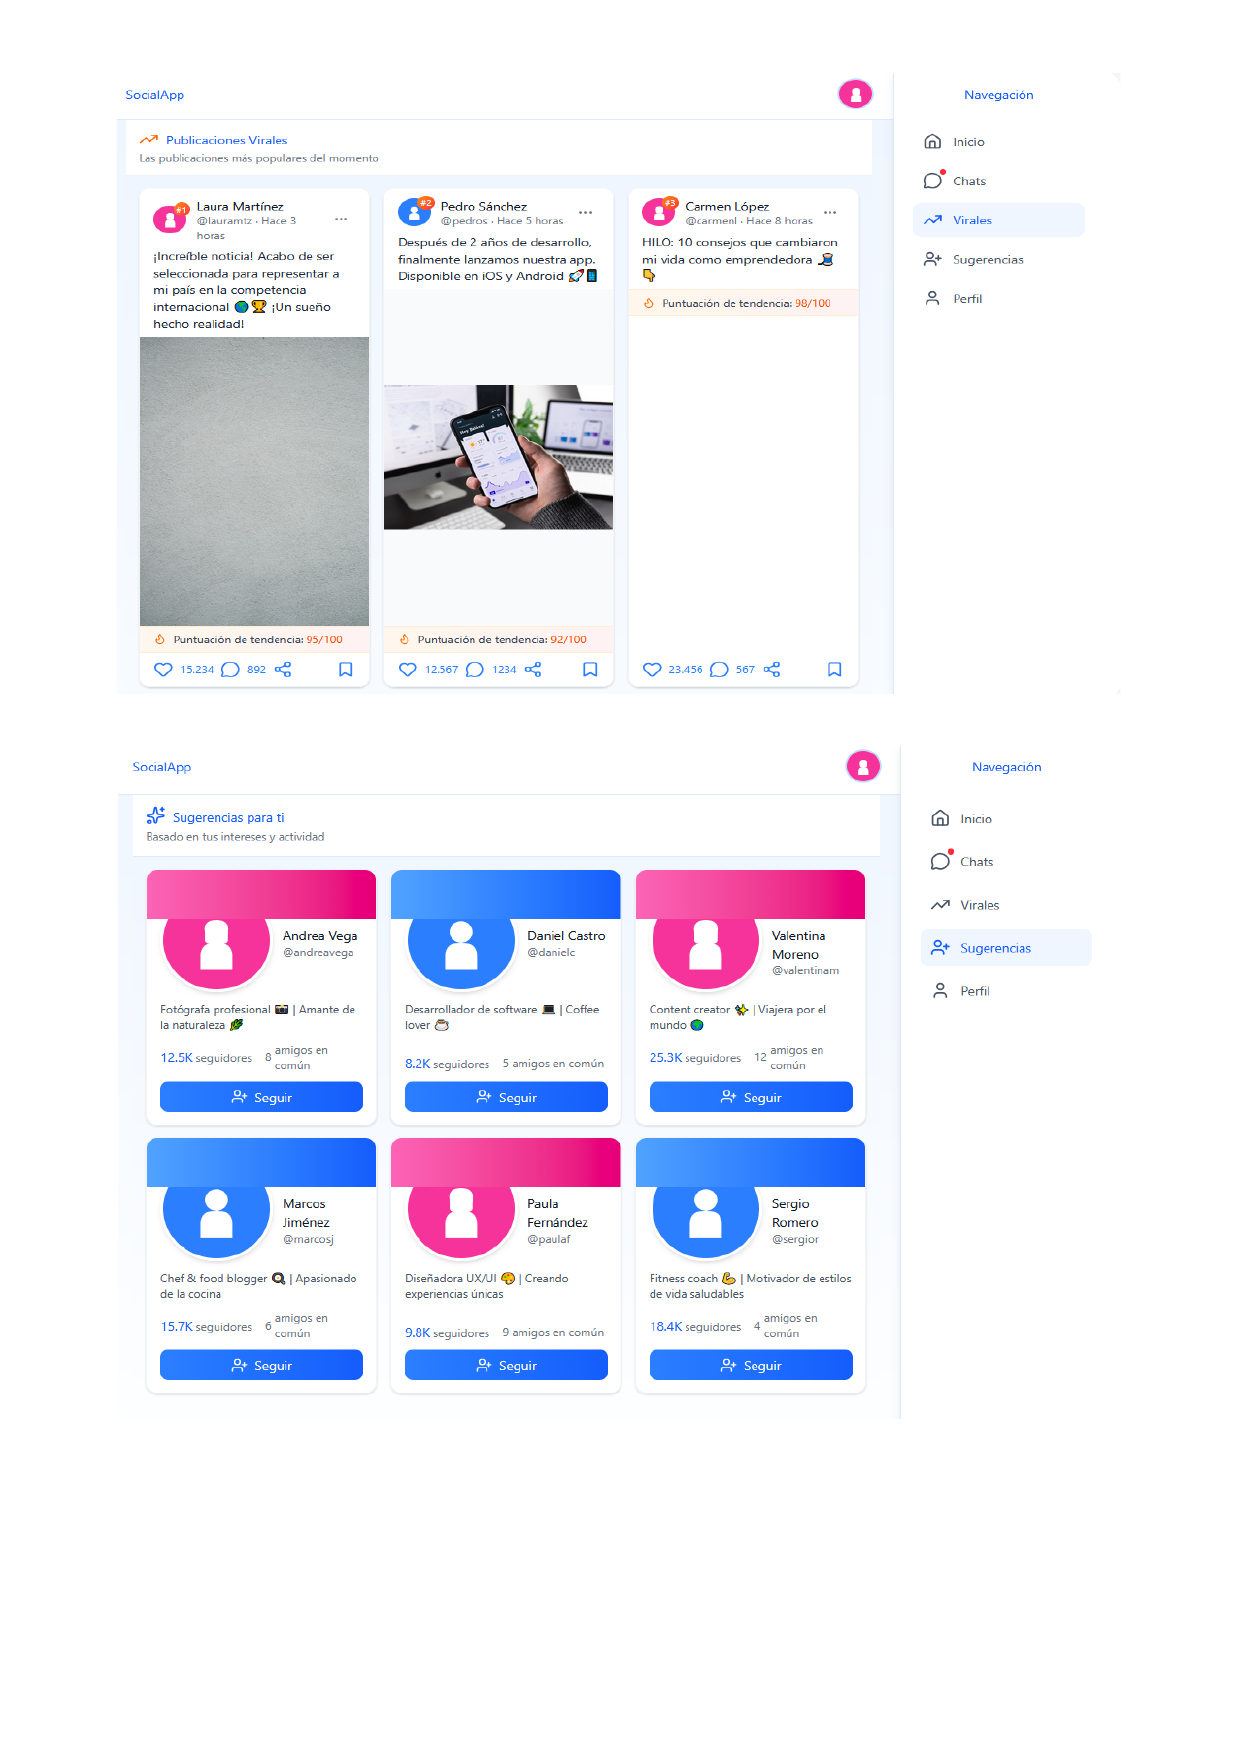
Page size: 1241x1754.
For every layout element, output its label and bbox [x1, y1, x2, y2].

picture [116, 73, 1121, 694]
picture [118, 746, 1123, 1419]
